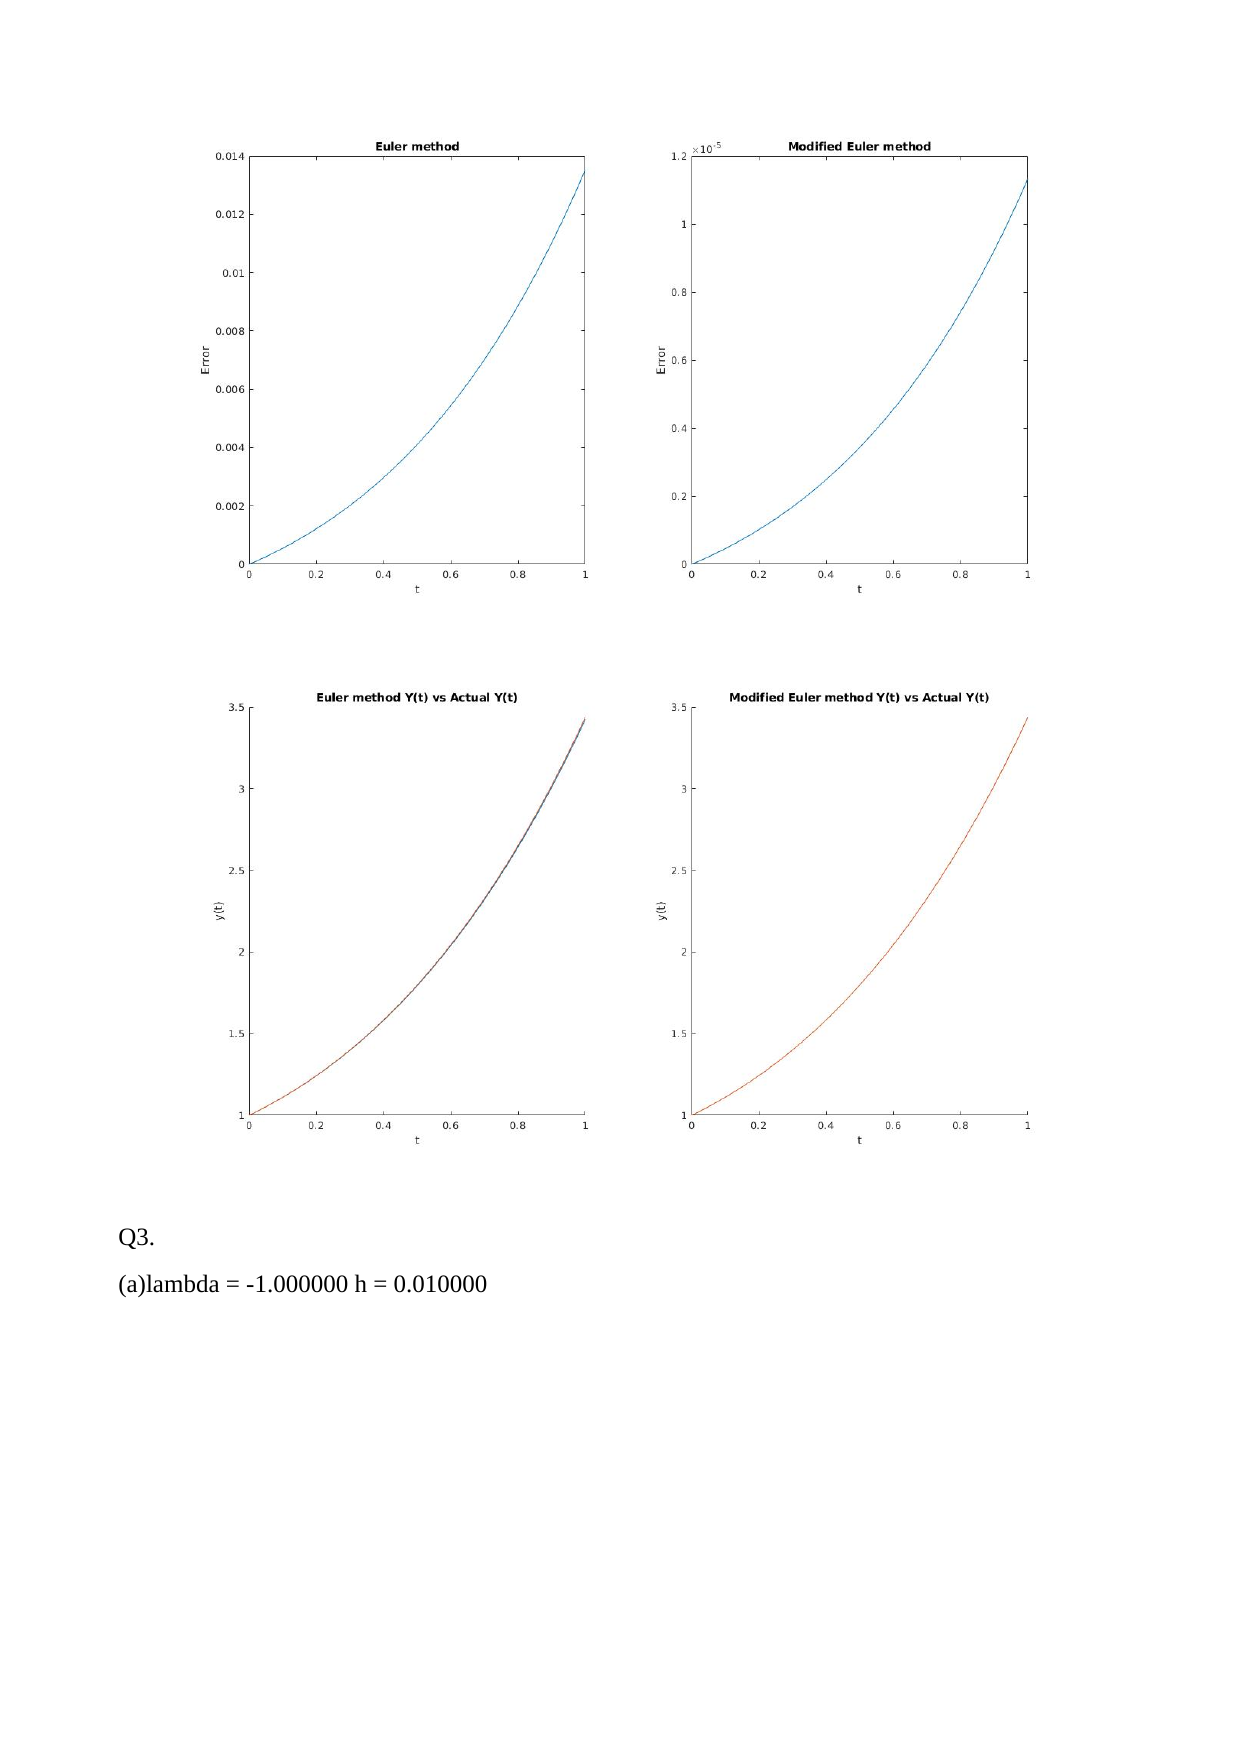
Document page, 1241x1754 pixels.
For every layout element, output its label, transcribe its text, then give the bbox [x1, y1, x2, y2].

text (a)lambda = -1.000000 h = 0.010000 [118, 1269, 1122, 1298]
text Q3. [118, 1222, 1122, 1251]
picture [118, 670, 1123, 1170]
picture [118, 118, 1123, 619]
